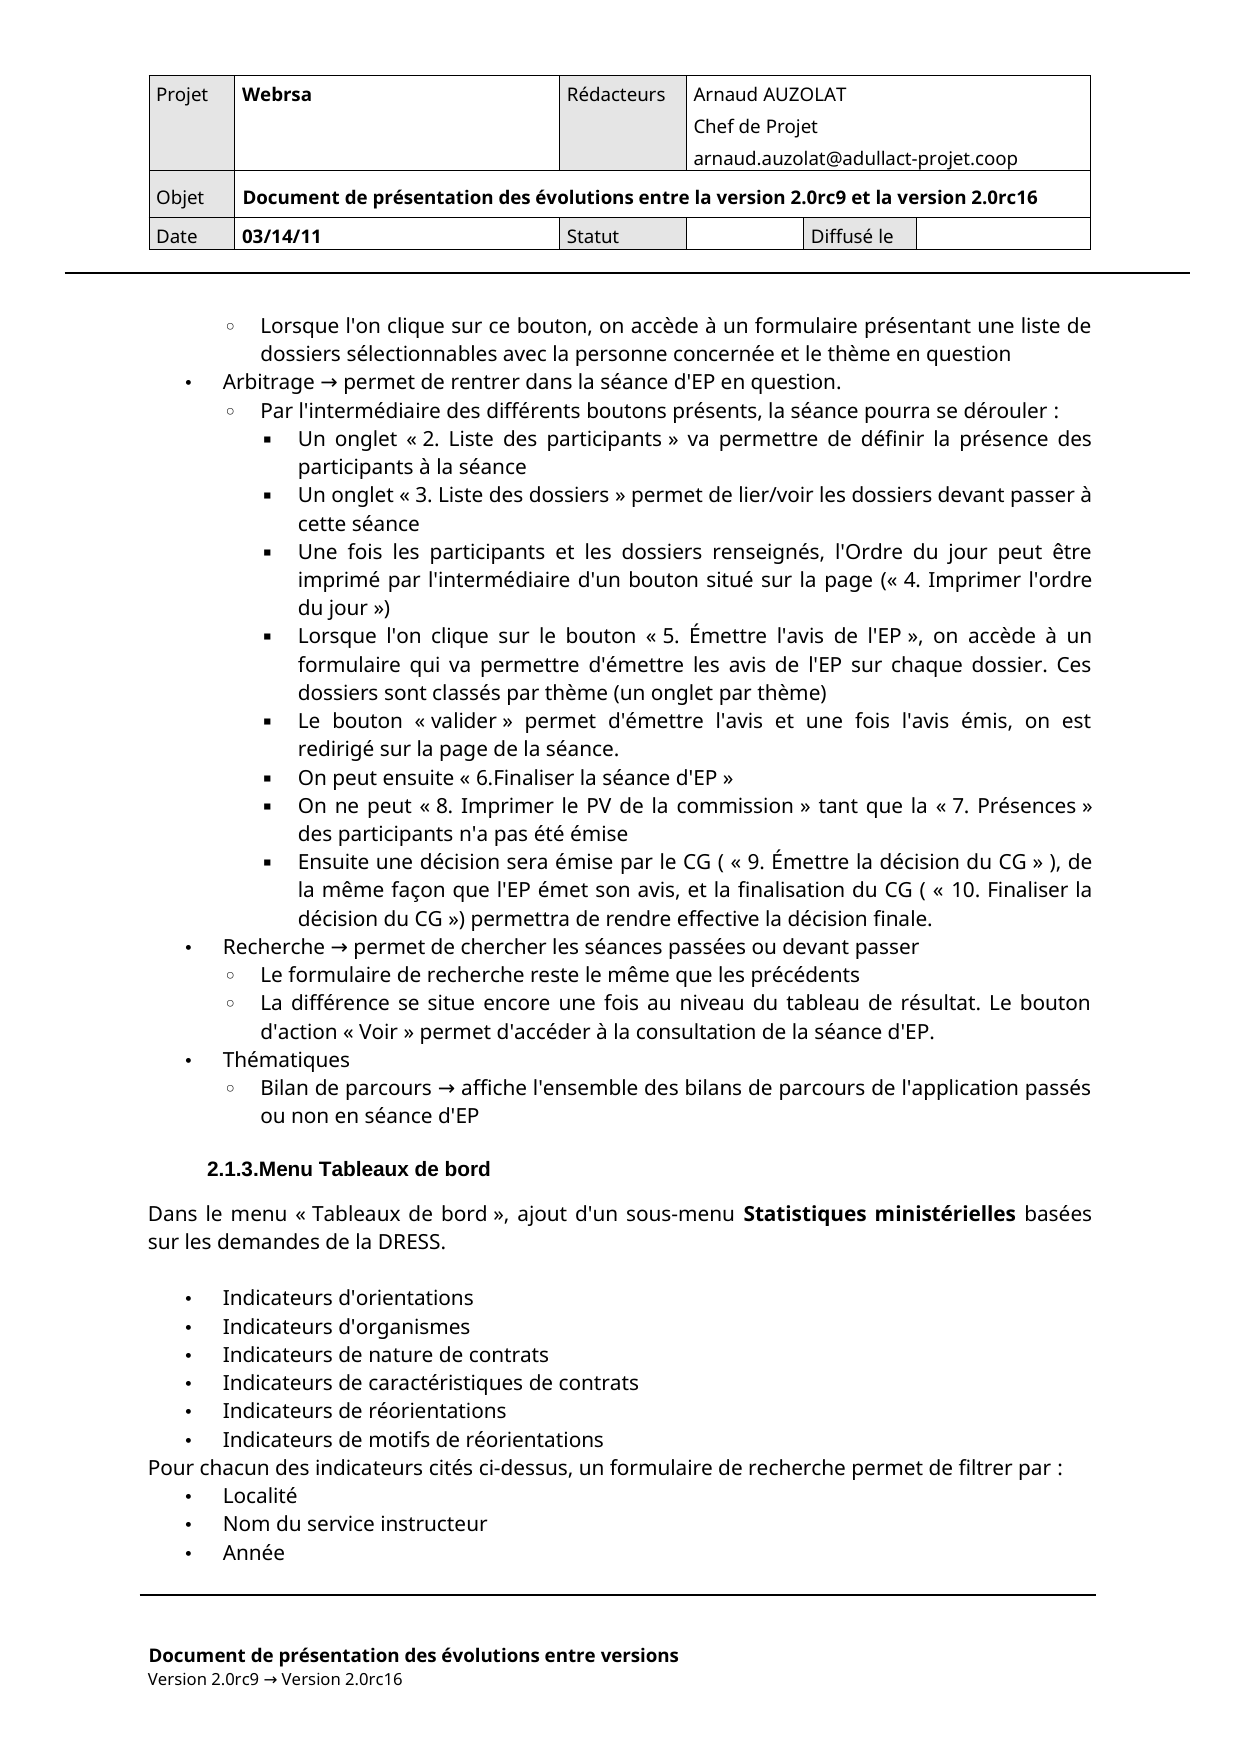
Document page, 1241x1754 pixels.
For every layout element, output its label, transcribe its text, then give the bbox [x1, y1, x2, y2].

list On ne peut « 8. Imprimer le PV de la commission » tant que la « 7. Présences » des participants n'a pas été émise [260, 791, 1092, 847]
list Le bouton « valider » permet d'émettre l'avis et une fois l'avis émis, on est redirigé sur la page de la séance. [260, 706, 1092, 763]
list Indicateurs d'organismes [185, 1312, 1092, 1340]
list Indicateurs de caractéristiques de contrats [185, 1368, 1092, 1396]
list Un onglet « 2. Liste des participants » va permettre de définir la présence des participants à la séance [260, 424, 1092, 480]
text Dans le menu « Tableaux de bord », ajout d'un sous-menu Statistiques ministérielles basées sur les demandes de la DRESS. [148, 1199, 1092, 1255]
list Le formulaire de recherche reste le même que les précédents [223, 960, 1092, 988]
list On peut ensuite « 6.Finaliser la séance d'EP » [260, 763, 1092, 791]
list Localité [185, 1481, 1092, 1509]
text Pour chacun des indicateurs cités ci-dessus, un formulaire de recherche permet de filtrer par : [148, 1453, 1092, 1481]
list Un onglet « 3. Liste des dossiers » permet de lier/voir les dossiers devant passer à cette séance [260, 480, 1092, 537]
list Bilan de parcours → affiche l'ensemble des bilans de parcours de l'application passés ou non en séance d'EP [223, 1073, 1092, 1130]
list Lorsque l'on clique sur le bouton « 5. Émettre l'avis de l'EP », on accède à un formulaire qui va permettre d'émettre les avis de l'EP sur chaque dossier. Ces dossiers sont classés par thème (un onglet par thème) [260, 622, 1092, 706]
list Thématiques [185, 1045, 1092, 1073]
list Nom du service instructeur [185, 1509, 1092, 1538]
list Une fois les participants et les dossiers renseignés, l'Ordre du jour peut être imprimé par l'intermédiaire d'un bouton situé sur la page (« 4. Imprimer l'ordre du jour ») [260, 537, 1092, 622]
list La différence se situe encore une fois au niveau du tableau de résultat. Le bouton d'action « Voir » permet d'accéder à la consultation de la séance d'EP. [223, 988, 1092, 1045]
subtitle Menu Tableaux de bord [207, 1158, 1092, 1181]
list Indicateurs de nature de contrats [185, 1340, 1092, 1368]
list Année [185, 1538, 1092, 1566]
list Lorsque l'on clique sur ce bouton, on accède à un formulaire présentant une liste de dossiers sélectionnables avec la personne concernée et le thème en question [223, 311, 1092, 367]
list Par l'intermédiaire des différents boutons présents, la séance pourra se dérouler : [223, 396, 1092, 424]
list Recherche → permet de chercher les séances passées ou devant passer [185, 932, 1092, 960]
list Indicateurs de motifs de réorientations [185, 1425, 1092, 1453]
list Ensuite une décision sera émise par le CG ( « 9. Émettre la décision du CG » ), de la même façon que l'EP émet son avis, et la finalisation du CG ( « 10. Finaliser la décision du CG ») permettra de rendre effective la décision finale. [260, 847, 1092, 932]
list Indicateurs de réorientations [185, 1396, 1092, 1425]
list Arbitrage → permet de rentrer dans la séance d'EP en question. [185, 367, 1092, 396]
list Indicateurs d'orientations [185, 1283, 1092, 1312]
